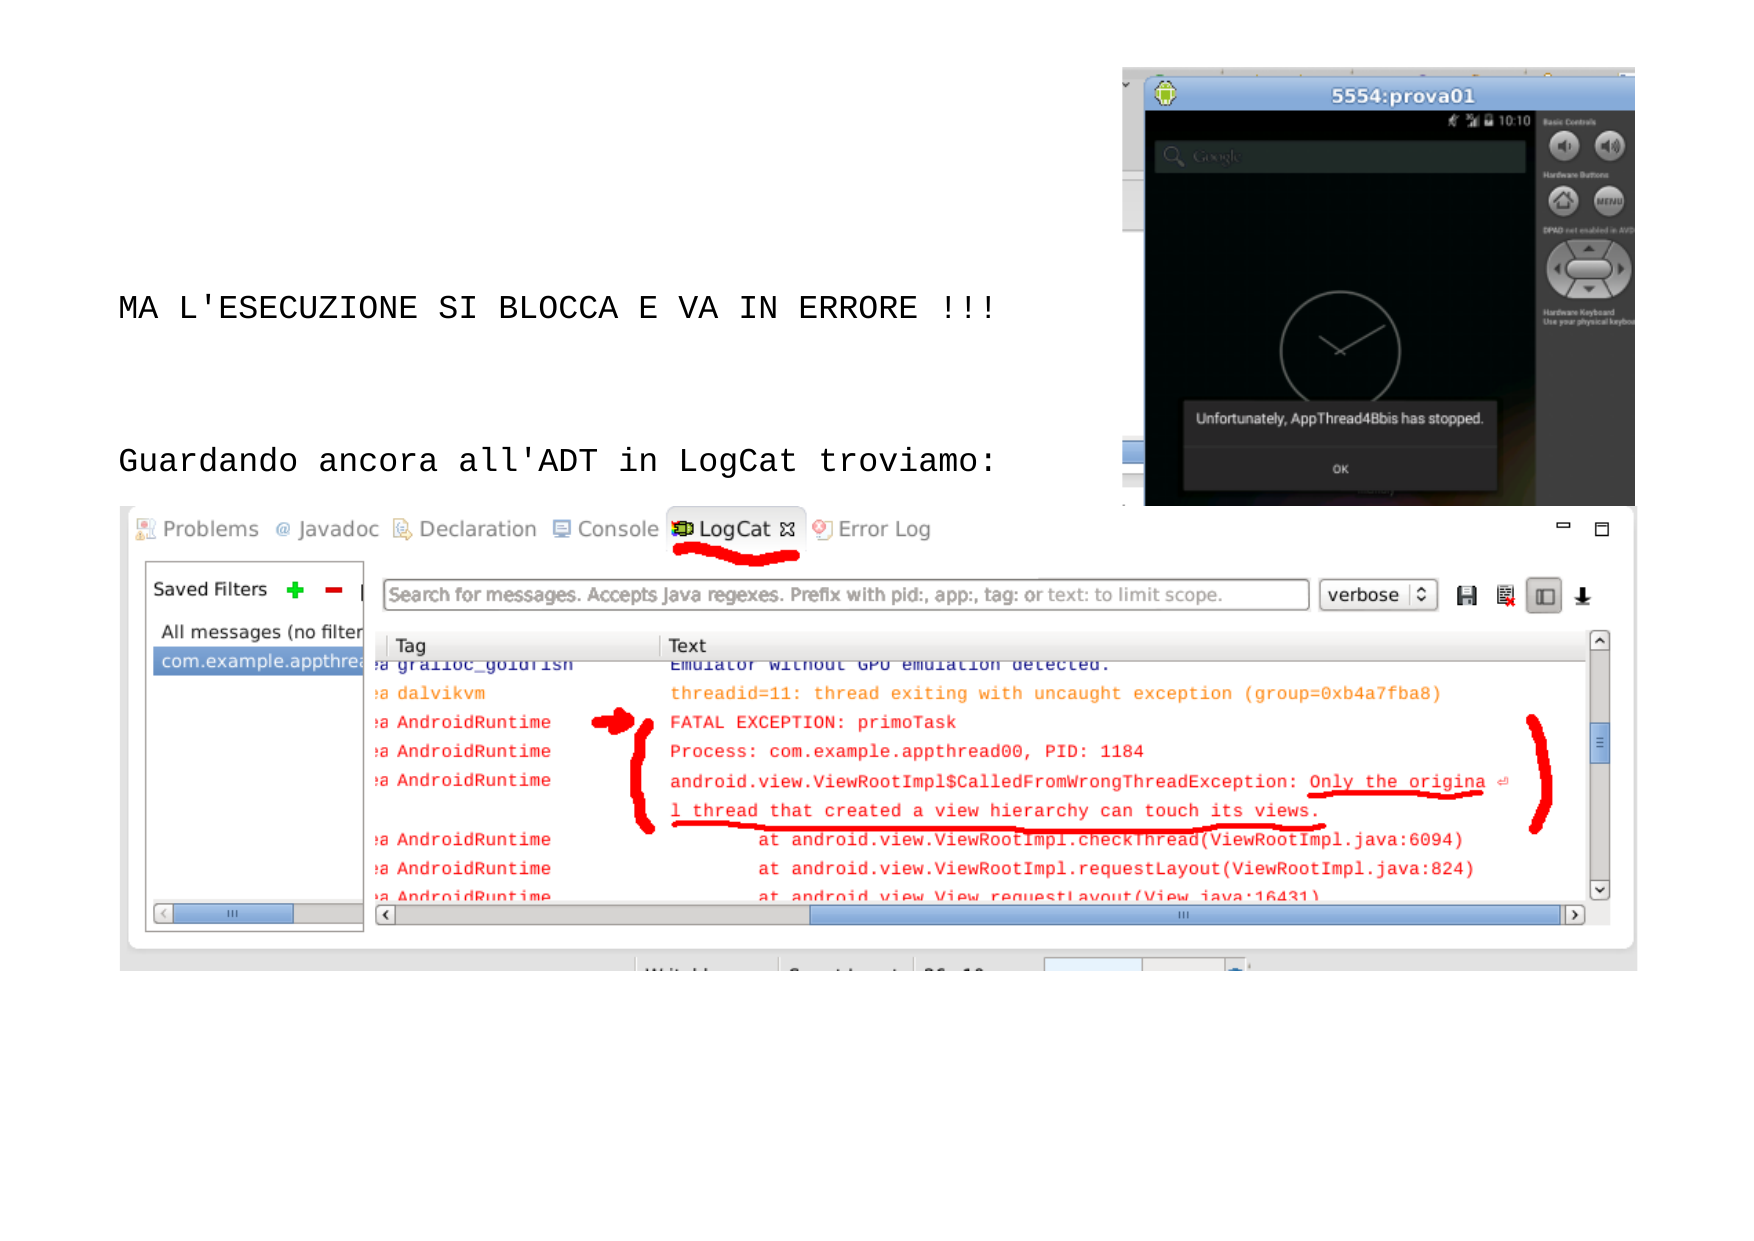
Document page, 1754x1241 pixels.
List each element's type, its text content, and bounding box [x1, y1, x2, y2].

text MA L'ESECUZIONE SI BLOCCA E VA IN ERRORE !!! [118, 291, 1122, 328]
text Guardando ancora all'ADT in LogCat troviamo: [118, 443, 1122, 481]
picture [119, 67, 1638, 971]
